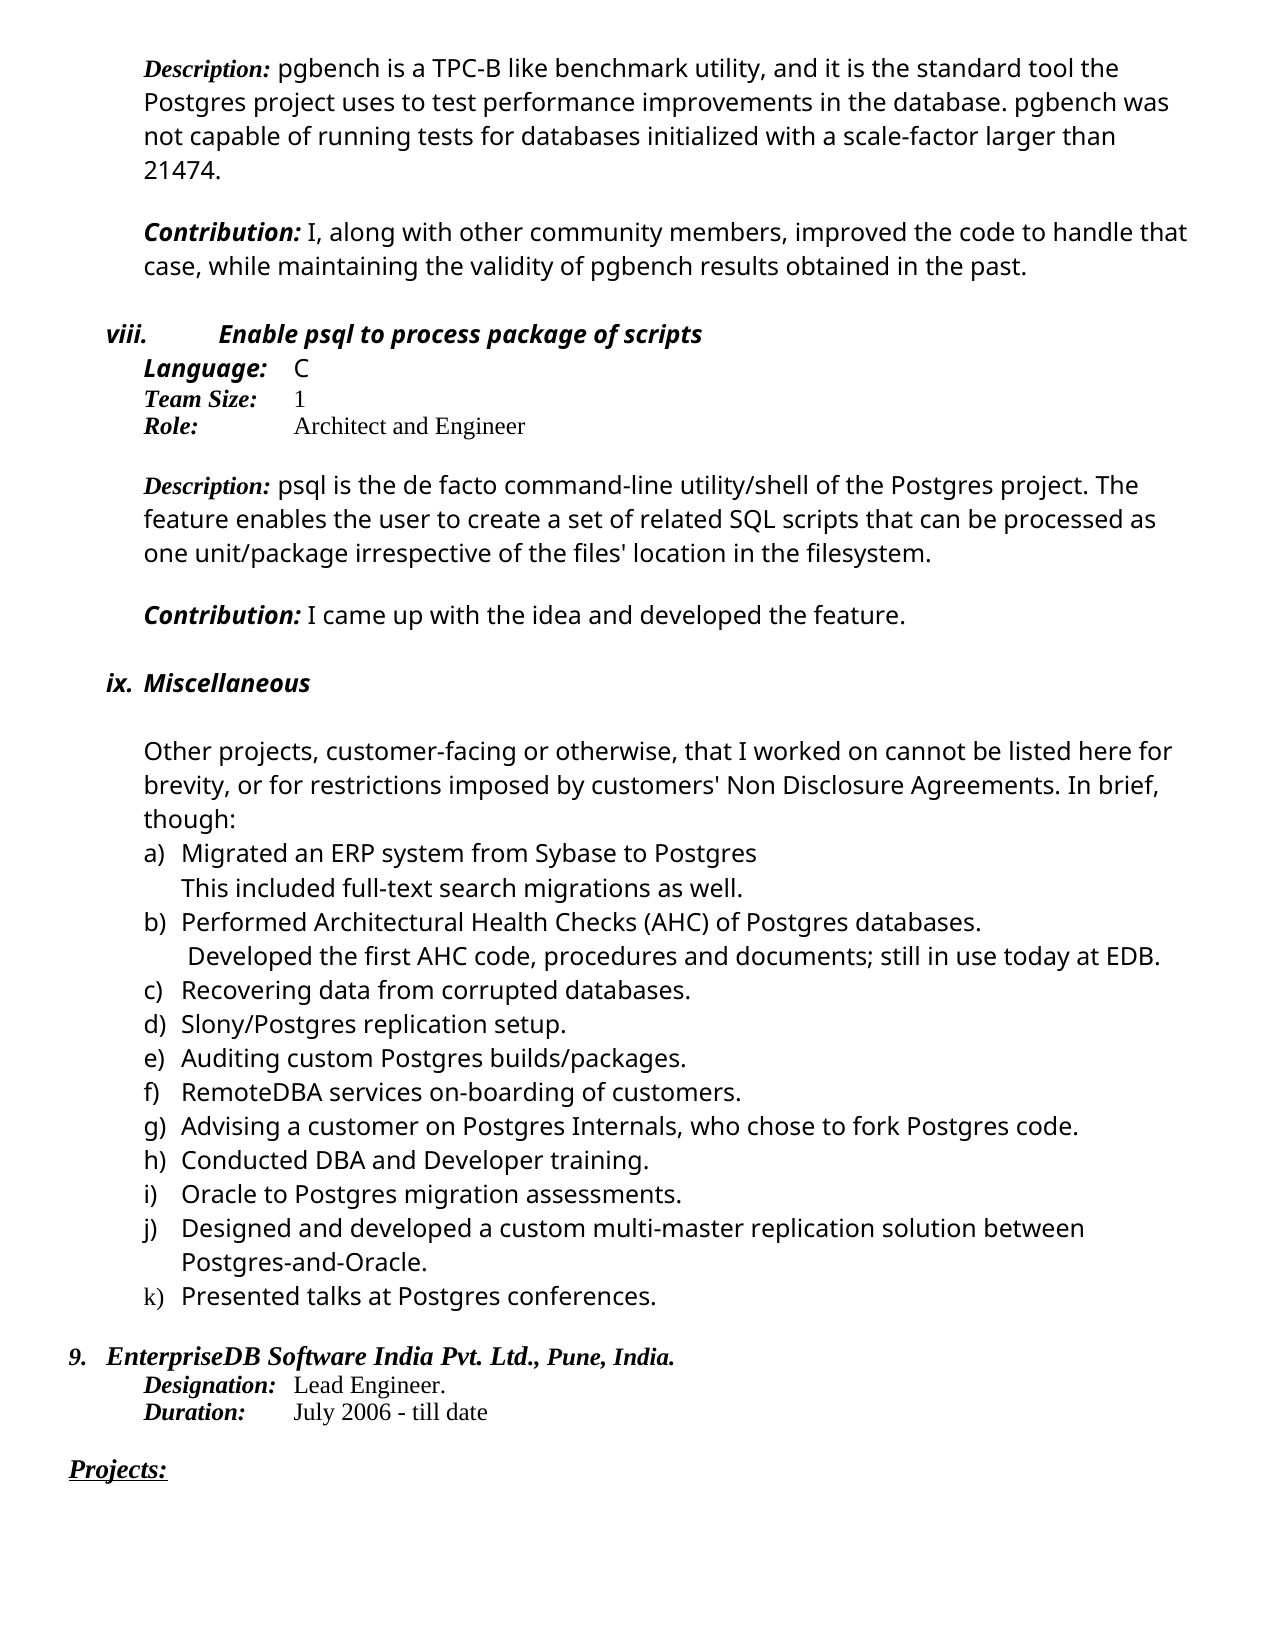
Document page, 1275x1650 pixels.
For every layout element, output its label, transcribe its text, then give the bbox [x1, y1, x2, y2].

list Slony/Postgres replication setup. [143, 1006, 1193, 1041]
list Role: Architect and Engineer [106, 412, 1193, 440]
list Other projects, customer-facing or otherwise, that I worked on cannot be listed here for brevity, or for restrictions imposed by customers' Non Disclosure Agreements. In brief, though: [106, 734, 1193, 836]
list RemoteDBA services on-boarding of customers. [143, 1074, 1193, 1109]
text Designation: Lead Engineer. [68, 1371, 1193, 1398]
list Contribution: I came up with the idea and developed the feature. [106, 598, 1193, 632]
list Description: psql is the de facto command-line utility/shell of the Postgres project. The feature enables the user to create a set of related SQL scripts that can be processed as one unit/package irrespective of the files' location in the filesystem. [106, 468, 1193, 570]
text Duration: July 2006 - till date [68, 1398, 1193, 1426]
list Recovering data from corrupted databases. [143, 972, 1193, 1006]
list Designed and developed a custom multi-master replication solution between Postgres-and-Oracle. [143, 1211, 1193, 1279]
list Miscellaneous [106, 666, 1193, 700]
list Description: pgbench is a TPC-B like benchmark utility, and it is the standard tool the Postgres project uses to test performance improvements in the database. pgbench was not capable of running tests for databases initialized with a scale-factor larger than 21474. [106, 50, 1193, 187]
list Migrated an ERP system from Sybase to Postgres This included full-text search migrations as well. [143, 836, 1193, 904]
list Auditing custom Postgres builds/packages. [143, 1041, 1193, 1074]
list Advising a customer on Postgres Internals, who chose to fork Postgres code. [143, 1109, 1193, 1143]
list Presented talks at Postgres conferences. [143, 1279, 1193, 1313]
list Language: C [106, 351, 1193, 385]
list Team Size: 1 [106, 385, 1193, 412]
text Projects: [68, 1454, 1193, 1484]
list Oracle to Postgres migration assessments. [143, 1177, 1193, 1211]
list Contribution: I, along with other community members, improved the code to handle that case, while maintaining the validity of pgbench results obtained in the past. [106, 214, 1193, 282]
list Enable psql to process package of scripts [106, 317, 1193, 351]
list Conducted DBA and Developer training. [143, 1143, 1193, 1177]
list Performed Architectural Health Checks (AHC) of Postgres databases. Developed the first AHC code, procedures and documents; still in use today at EDB. [143, 904, 1193, 972]
list EnterpriseDB Software India Pvt. Ltd., Pune, India. [68, 1341, 1193, 1371]
